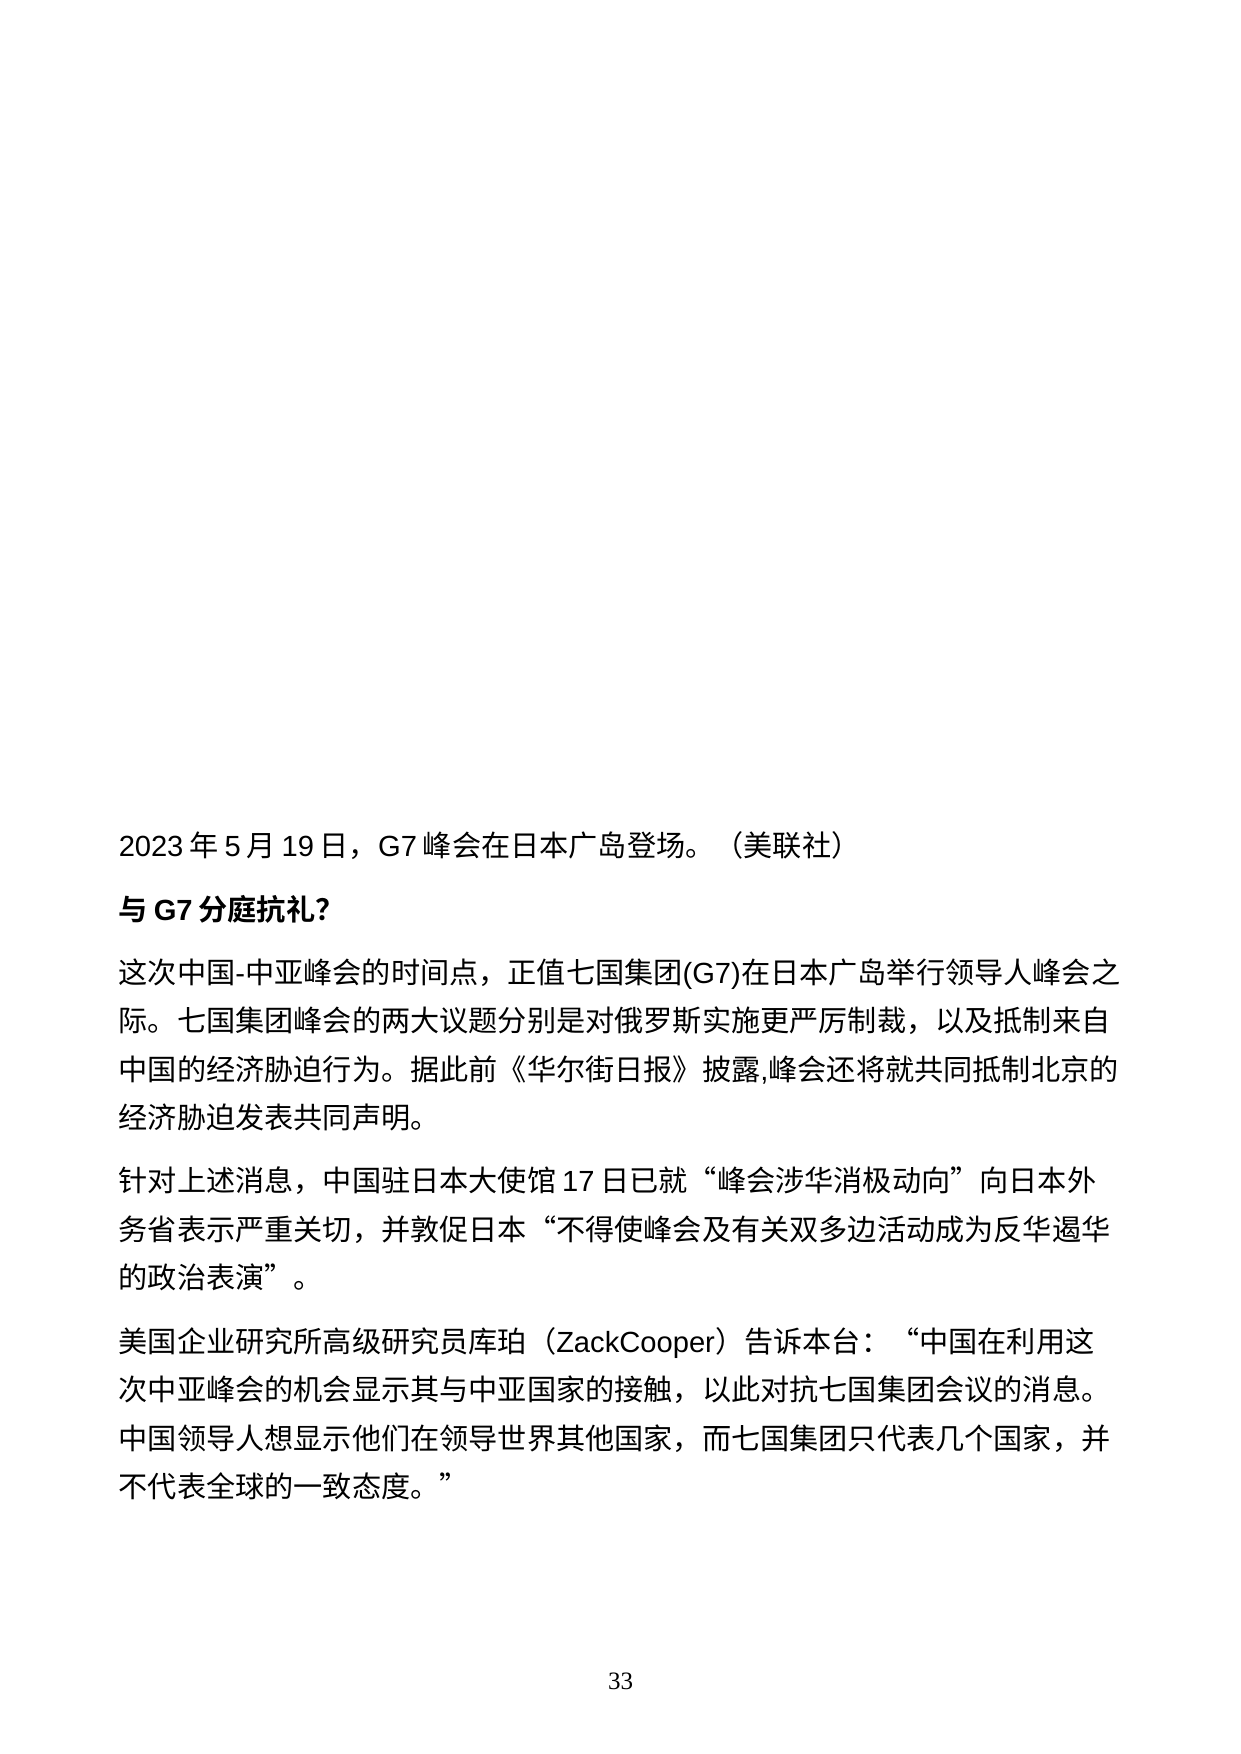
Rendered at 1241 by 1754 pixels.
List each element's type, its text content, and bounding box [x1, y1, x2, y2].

text 针对上述消息，中国驻日本大使馆17日已就“峰会涉华消极动向”向日本外务省表示严重关切，并敦促日本“不得使峰会及有关双多边活动成为反华遏华的政治表演”。 [118, 1158, 1122, 1297]
text 美国企业研究所高级研究员库珀（ZackCooper）告诉本台：“中国在利用这次中亚峰会的机会显示其与中亚国家的接触，以此对抗七国集团会议的消息。中国领导人想显示他们在领导世界其他国家，而七国集团只代表几个国家，并不代表全球的一致态度。” [118, 1318, 1122, 1506]
text 这次中国-中亚峰会的时间点，正值七国集团(G7)在日本广岛举行领导人峰会之际。七国集团峰会的两大议题分别是对俄罗斯实施更严厉制裁，以及抵制来自中国的经济胁迫行为。据此前《华尔街日报》披露,峰会还将就共同抵制北京的经济胁迫发表共同声明。 [118, 949, 1122, 1137]
text 与G7分庭抗礼？ [118, 886, 1122, 928]
text 2023年5月19日，G7峰会在日本广岛登场。（美联社） [118, 118, 1122, 865]
